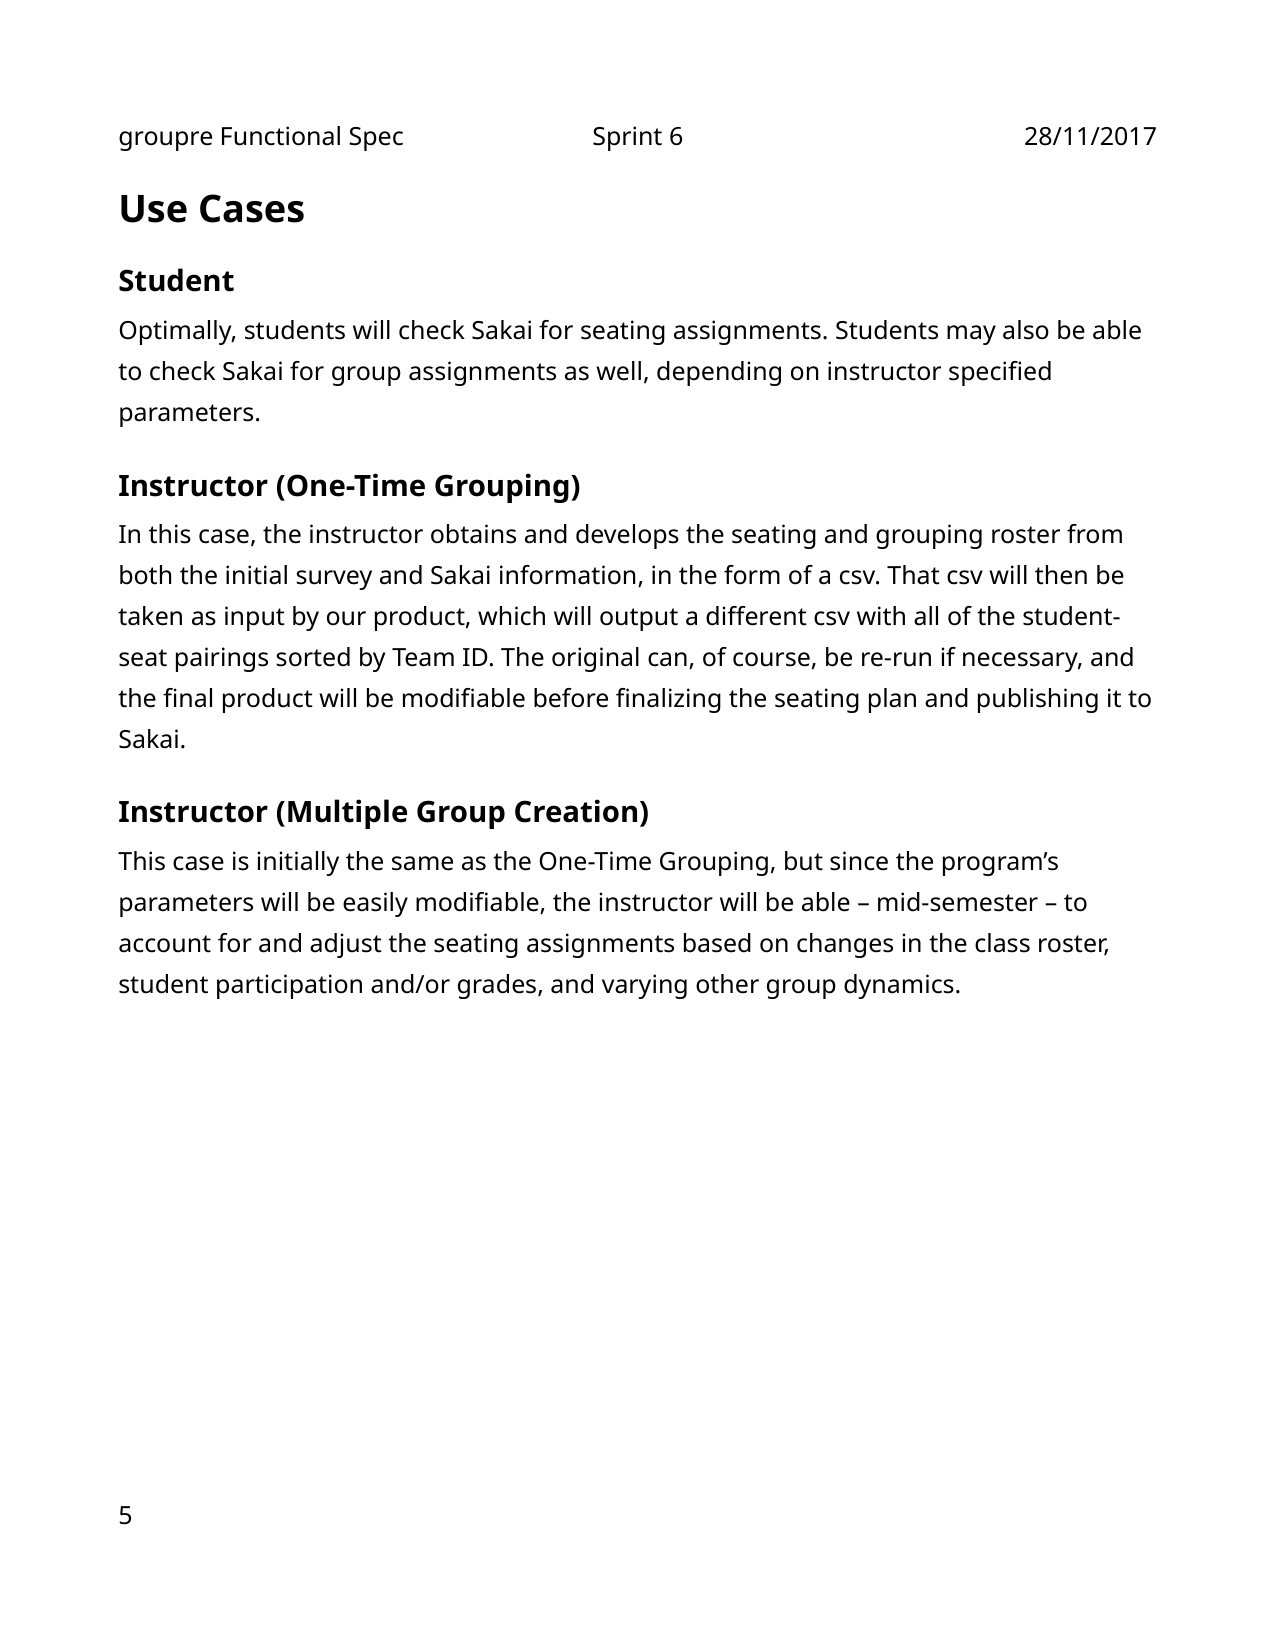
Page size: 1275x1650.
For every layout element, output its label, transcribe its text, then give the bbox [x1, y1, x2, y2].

subtitle Instructor (Multiple Group Creation) [118, 791, 1157, 831]
subtitle Student [118, 260, 1157, 300]
text Optimally, students will check Sakai for seating assignments. Students may also be able to check Sakai for group assignments as well, depending on instructor specified parameters. [118, 313, 1157, 429]
text In this case, the instructor obtains and develops the seating and grouping roster from both the initial survey and Sakai information, in the form of a csv. That csv will then be taken as input by our product, which will output a different csv with all of the student-seat pairings sorted by Team ID. The original can, of course, be re-run if necessary, and the final product will be modifiable before finalizing the seating plan and publishing it to Sakai. [118, 517, 1157, 755]
subtitle Use Cases [118, 182, 1157, 233]
subtitle Instructor (One-Time Grouping) [118, 464, 1157, 504]
text This case is initially the same as the One-Time Grouping, but since the program’s parameters will be easily modifiable, the instructor will be able – mid-semester – to account for and adjust the seating assignments based on changes in the class roster, student participation and/or grades, and varying other group dynamics. [118, 844, 1157, 1000]
